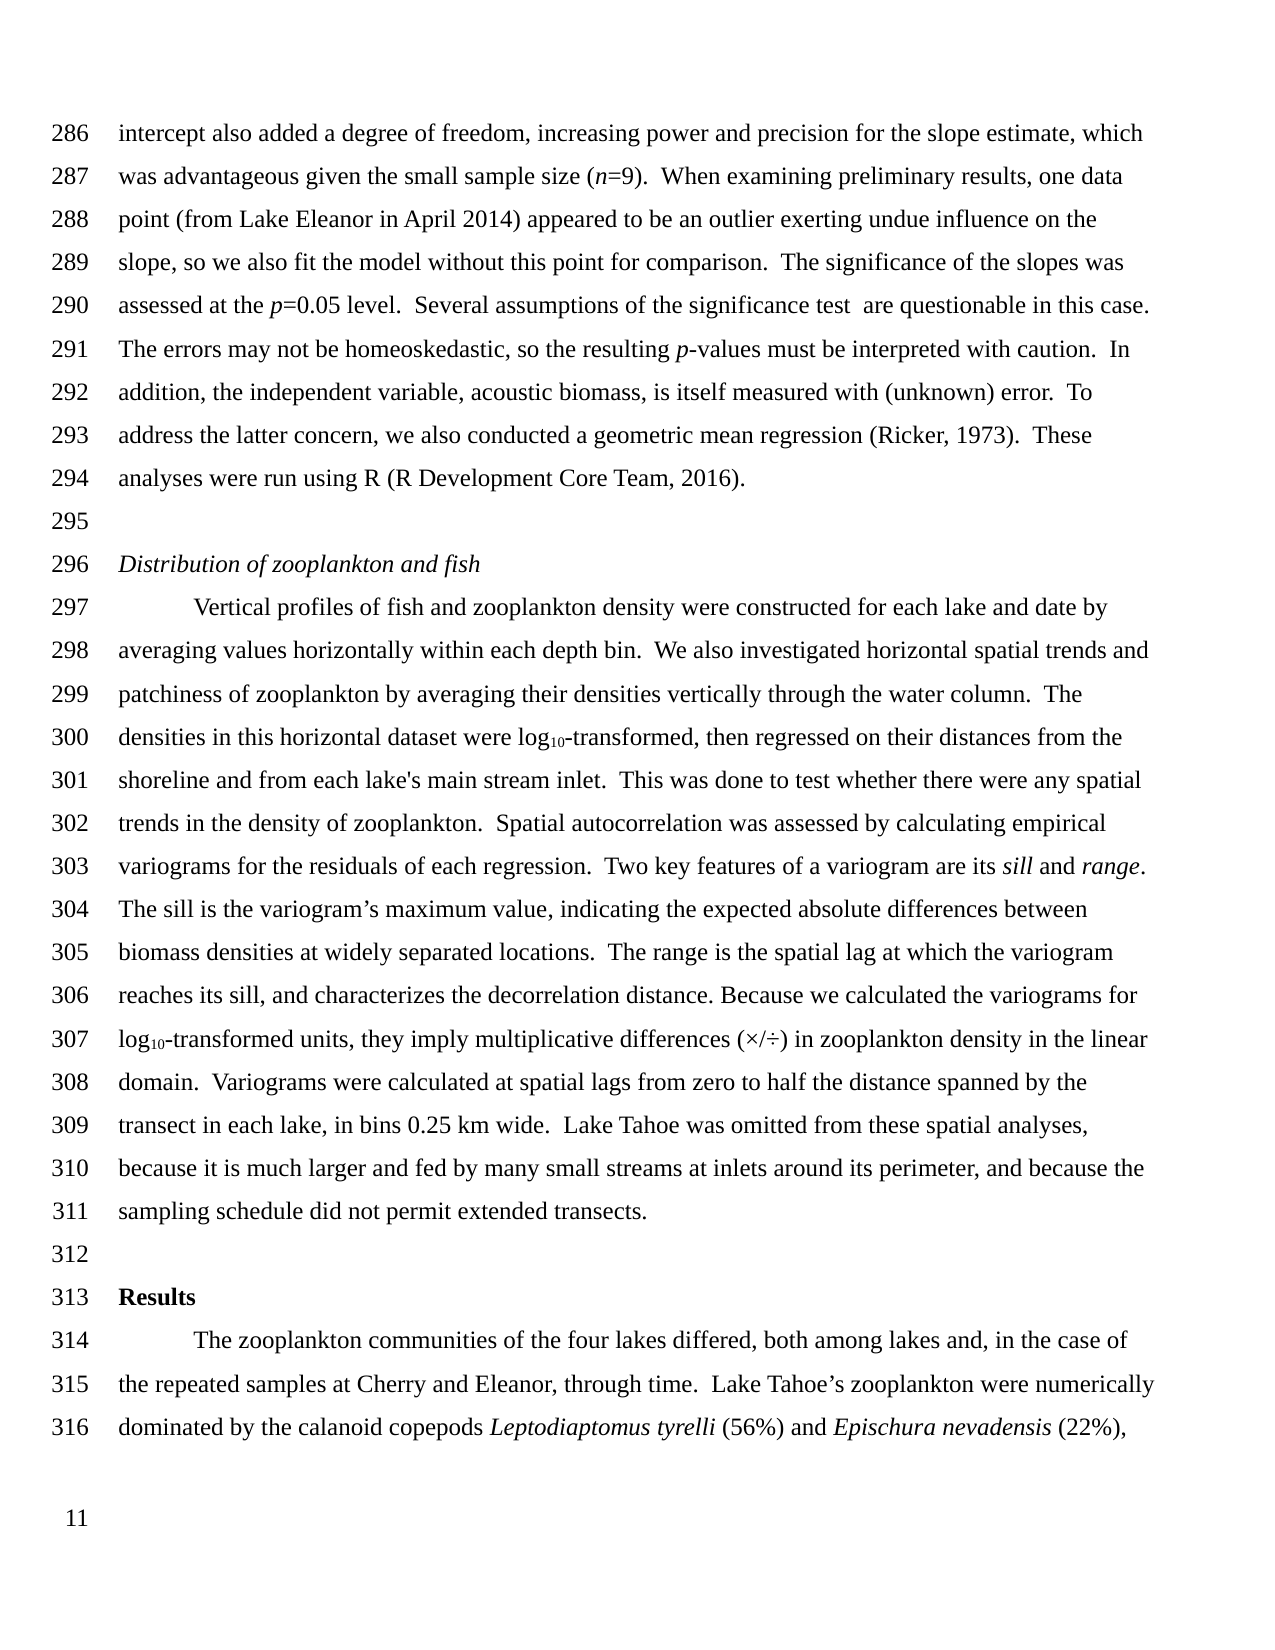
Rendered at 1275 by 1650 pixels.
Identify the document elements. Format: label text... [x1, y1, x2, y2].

text Distribution of zooplankton and fish [118, 549, 1157, 578]
text intercept also added a degree of freedom, increasing power and precision for the slope estimate, which was advantageous given the small sample size (n=9). When examining preliminary results, one data point (from Lake Eleanor in April 2014) appeared to be an outlier exerting undue influence on the slope, so we also fit the model without this point for comparison. The significance of the slopes was assessed at the p=0.05 level. Several assumptions of the significance test are questionable in this case. The errors may not be homeoskedastic, so the resulting p-values must be interpreted with caution. In addition, the independent variable, acoustic biomass, is itself measured with (unknown) error. To address the latter concern, we also conducted a geometric mean regression (Ricker, 1973)⁠. These analyses were run using R (R Development Core Team, 2016)⁠. [118, 118, 1157, 492]
text The zooplankton communities of the four lakes differed, both among lakes and, in the case of the repeated samples at Cherry and Eleanor, through time. Lake Tahoe’s zooplankton were numerically dominated by the calanoid copepods Leptodiaptomus tyrelli (56%) and Epischura nevadensis (22%), [118, 1326, 1157, 1441]
text Vertical profiles of fish and zooplankton density were constructed for each lake and date by averaging values horizontally within each depth bin. We also investigated horizontal spatial trends and patchiness of zooplankton by averaging their densities vertically through the water column. The densities in this horizontal dataset were log10-transformed, then regressed on their distances from the shoreline and from each lake's main stream inlet. This was done to test whether there were any spatial trends in the density of zooplankton. Spatial autocorrelation was assessed by calculating empirical variograms for the residuals of each regression. Two key features of a variogram are its sill and range. The sill is the variogram’s maximum value, indicating the expected absolute differences between biomass densities at widely separated locations. The range is the spatial lag at which the variogram reaches its sill, and characterizes the decorrelation distance. Because we calculated the variograms for log10-transformed units, they imply multiplicative differences (×/÷) in zooplankton density in the linear domain. Variograms were calculated at spatial lags from zero to half the distance spanned by the transect in each lake, in bins 0.25 km wide. Lake Tahoe was omitted from these spatial analyses, because it is much larger and fed by many small streams at inlets around its perimeter, and because the sampling schedule did not permit extended transects. [118, 592, 1157, 1225]
text Results [118, 1282, 1157, 1311]
